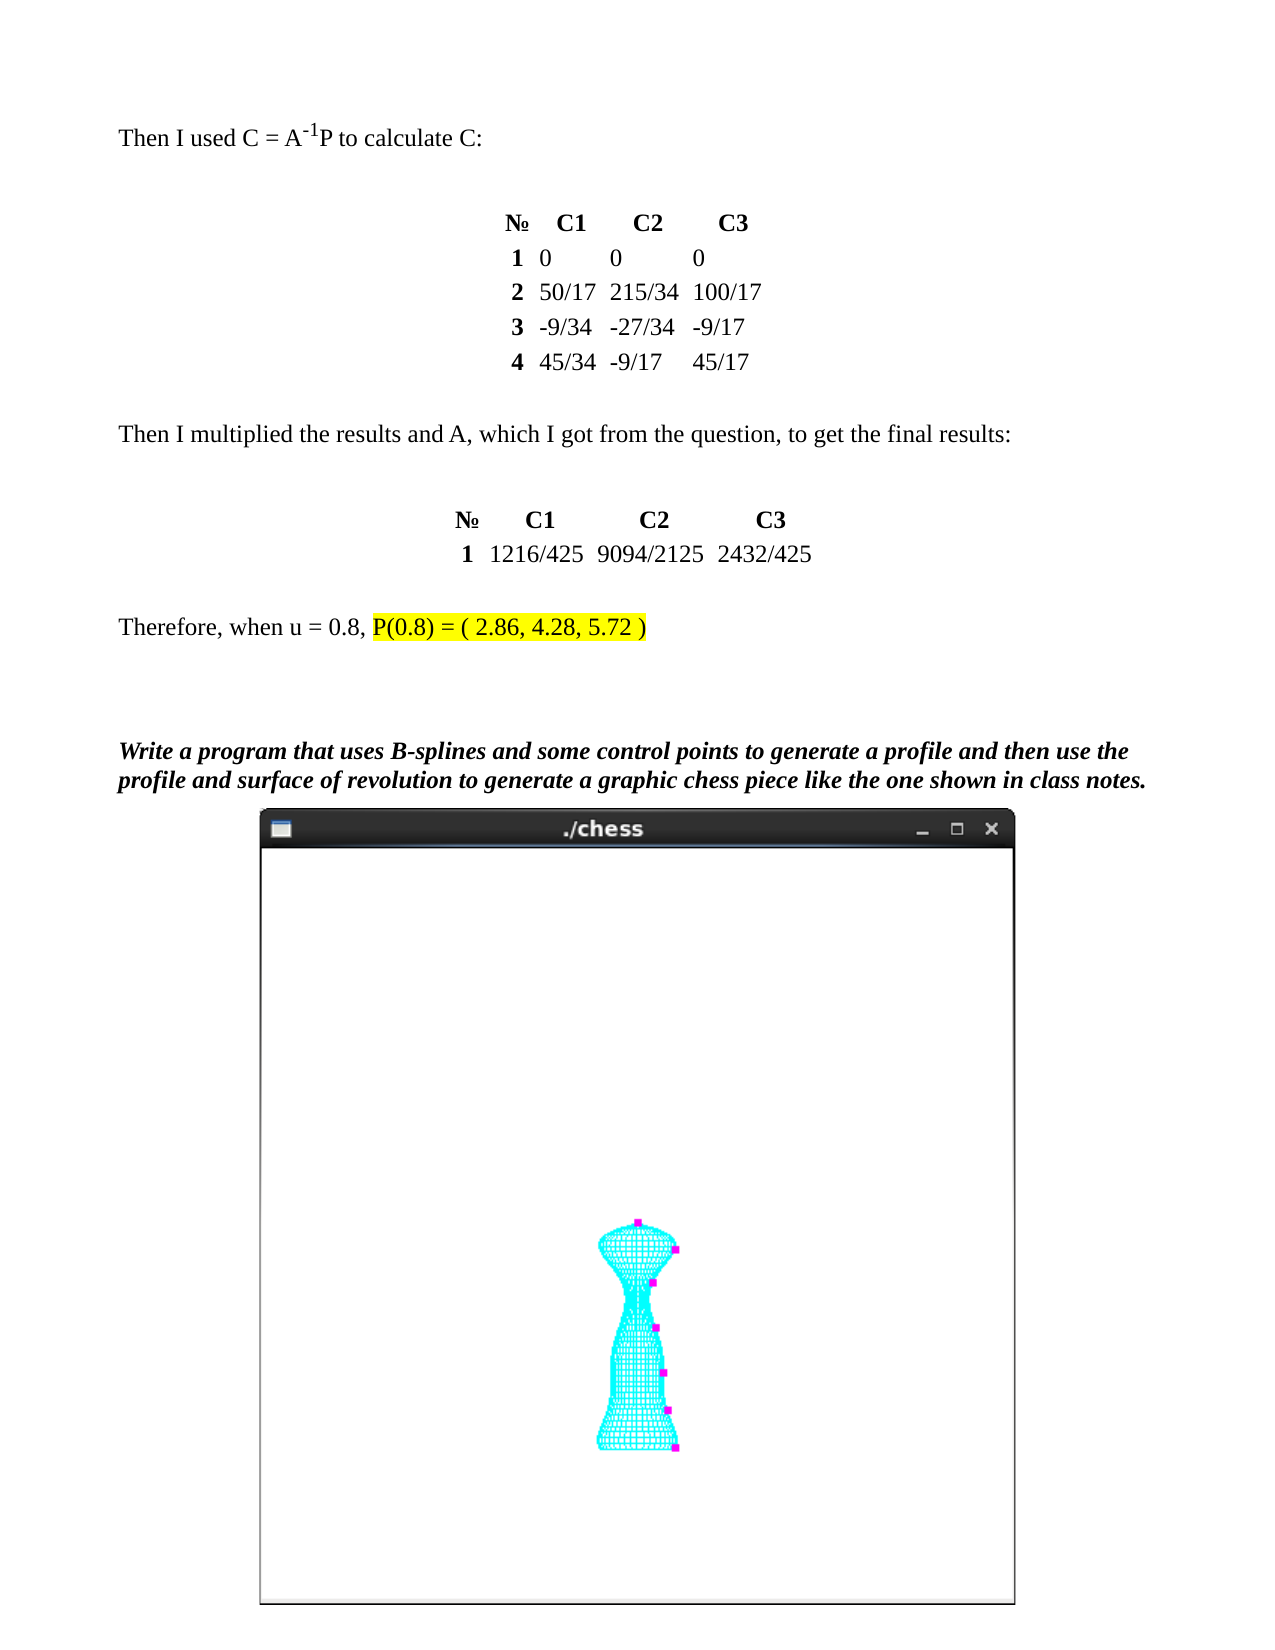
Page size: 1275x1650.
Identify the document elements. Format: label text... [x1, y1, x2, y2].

table_cell 45/34 [536, 344, 607, 378]
table_header C2 [594, 502, 714, 537]
table_header № [498, 205, 536, 240]
table_header № [448, 502, 486, 537]
text Write a program that uses B-splines and some control points to generate a profile and then use the profile and surface of revolution to generate a graphic chess piece like the one shown in class notes. [118, 736, 1157, 794]
table_header C1 [536, 205, 607, 240]
table_cell 9094/2125 [594, 537, 714, 571]
text Then I multiplied the results and A, which I got from the question, to get the final results: [118, 419, 1157, 448]
table_cell 0 [689, 240, 777, 274]
table_header C3 [714, 502, 827, 537]
table_cell 0 [536, 240, 607, 274]
table_cell 50/17 [536, 275, 607, 309]
picture [259, 808, 1016, 1605]
table_cell -27/34 [607, 309, 689, 344]
table_cell 1 [448, 537, 486, 571]
table_cell -9/17 [607, 344, 689, 378]
table_cell 4 [498, 344, 536, 378]
table_header C1 [486, 502, 594, 537]
table_cell 3 [498, 309, 536, 344]
text Then I used C = A-1P to calculate C: [118, 118, 1157, 152]
table_cell 215/34 [607, 275, 689, 309]
table_cell 2432/425 [714, 537, 827, 571]
table_cell 0 [607, 240, 689, 274]
table_cell 2 [498, 275, 536, 309]
table_cell 1 [498, 240, 536, 274]
table_cell 1216/425 [486, 537, 594, 571]
text Therefore, when u = 0.8, P(0.8) = ( 2.86, 4.28, 5.72 ) [118, 612, 1157, 641]
table_header C2 [607, 205, 689, 240]
table_cell 100/17 [689, 275, 777, 309]
table_cell -9/17 [689, 309, 777, 344]
table_cell 45/17 [689, 344, 777, 378]
table_cell -9/34 [536, 309, 607, 344]
table_header C3 [689, 205, 777, 240]
